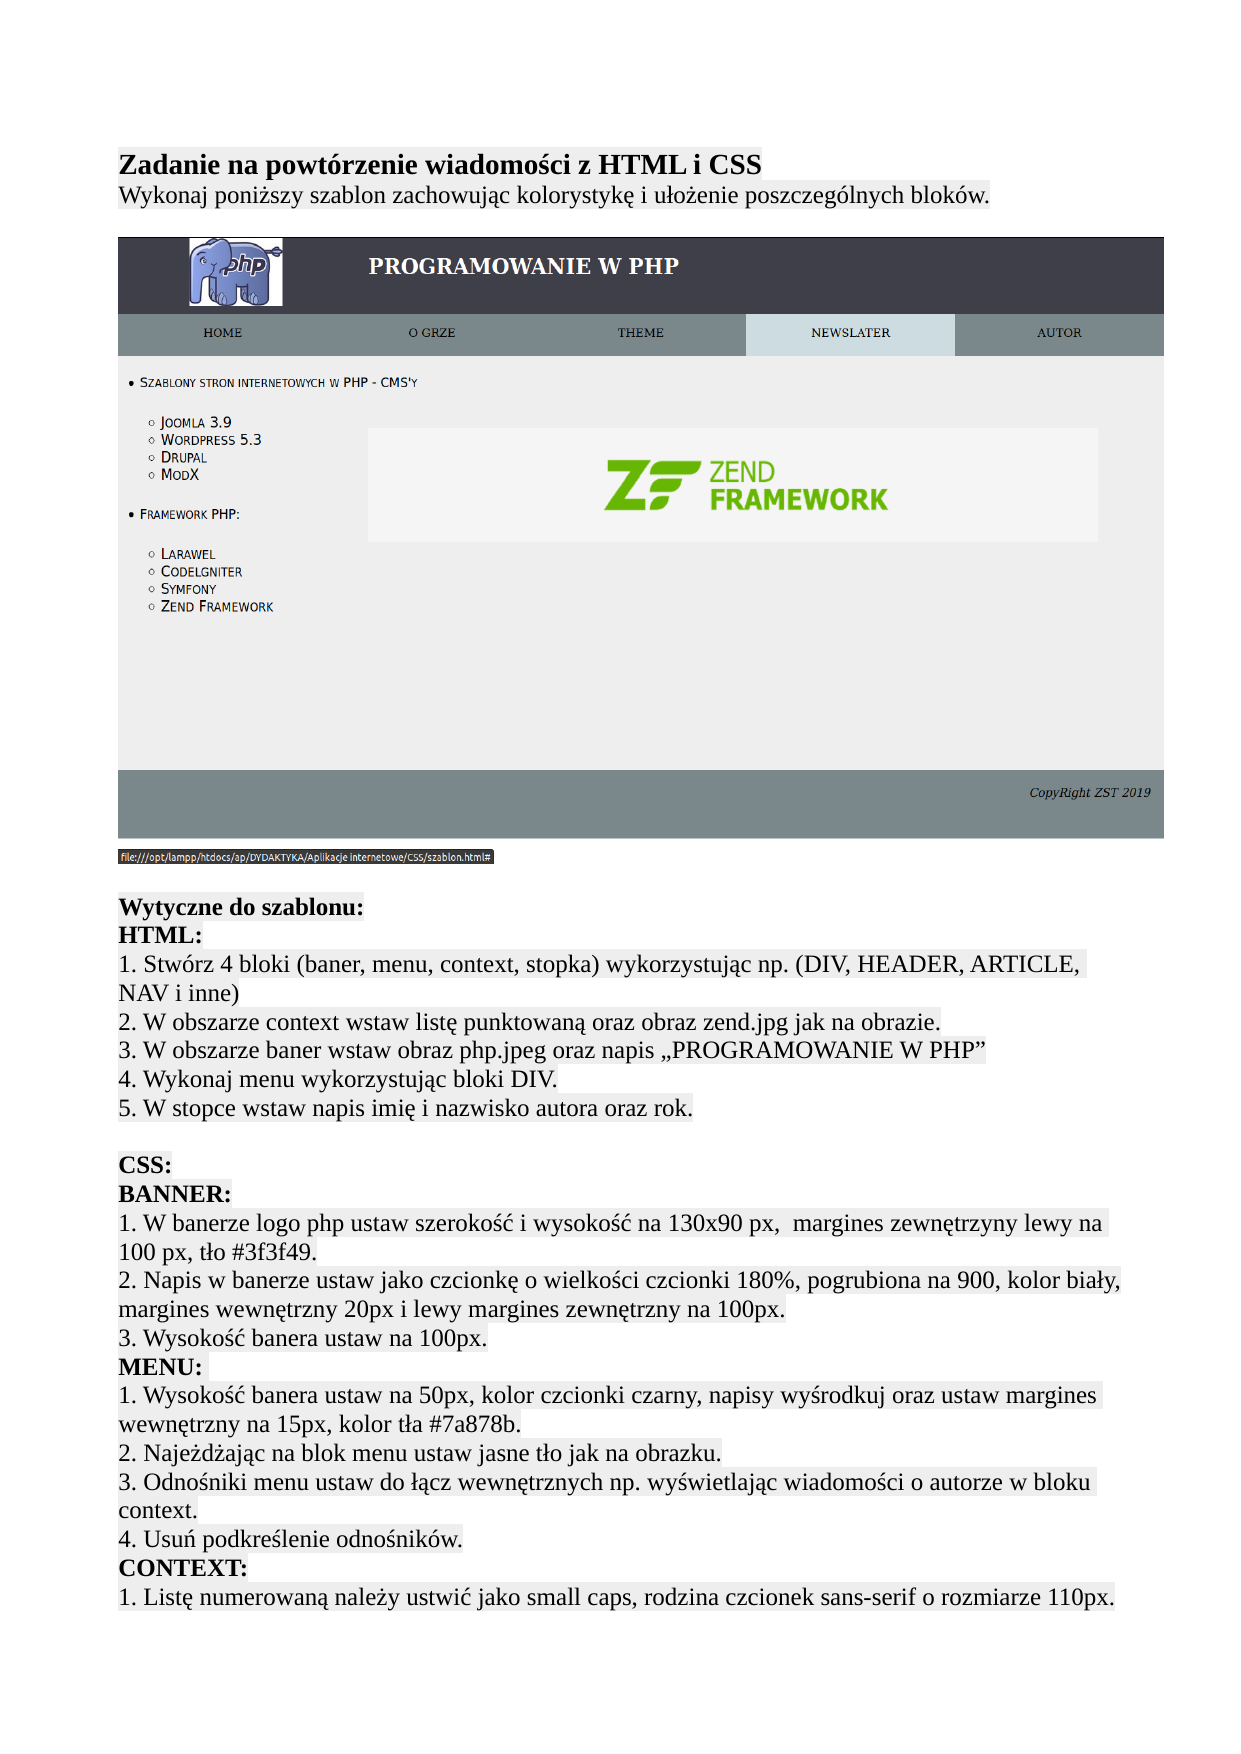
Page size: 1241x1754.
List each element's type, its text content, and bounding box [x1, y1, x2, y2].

text 3. Odnośniki menu ustaw do łącz wewnętrznych np. wyświetlając wiadomości o autorze w bloku context. [118, 1467, 1122, 1524]
text CONTEXT: [118, 1553, 1122, 1582]
text 1. W banerze logo php ustaw szerokość i wysokość na 130x90 px, margines zewnętrzyny lewy na 100 px, tło #3f3f49. [118, 1208, 1122, 1266]
text MENU: [118, 1352, 1122, 1381]
text 1. Stwórz 4 bloki (baner, menu, context, stopka) wykorzystując np. (DIV, HEADER, ARTICLE, NAV i inne) [118, 949, 1122, 1007]
text Zadanie na powtórzenie wiadomości z HTML i CSS [118, 147, 1122, 180]
text 2. W obszarze context wstaw listę punktowaną oraz obraz zend.jpg jak na obrazie. [118, 1007, 1122, 1036]
text 3. Wysokość banera ustaw na 100px. [118, 1323, 1122, 1352]
text BANNER: [118, 1179, 1122, 1208]
text 2. Najeżdżając na blok menu ustaw jasne tło jak na obrazku. [118, 1438, 1122, 1467]
text 5. W stopce wstaw napis imię i nazwisko autora oraz rok. [118, 1093, 1122, 1122]
text CSS: [118, 1151, 1122, 1179]
text 3. W obszarze baner wstaw obraz php.jpeg oraz napis „PROGRAMOWANIE W PHP” [118, 1036, 1122, 1064]
text HTML: [118, 921, 1122, 949]
text 1. Listę numerowaną należy ustwić jako small caps, rodzina czcionek sans-serif o rozmiarze 110px. [118, 1582, 1122, 1611]
text 2. Napis w banerze ustaw jako czcionkę o wielkości czcionki 180%, pogrubiona na 900, kolor biały, margines wewnętrzny 20px i lewy margines zewnętrzny na 100px. [118, 1266, 1122, 1323]
text 4. Usuń podkreślenie odnośników. [118, 1524, 1122, 1553]
text Wykonaj poniższy szablon zachowując kolorystykę i ułożenie poszczególnych bloków. [118, 180, 1122, 209]
text 4. Wykonaj menu wykorzystując bloki DIV. [118, 1064, 1122, 1093]
text Wytyczne do szablonu: [118, 892, 1122, 921]
picture [118, 237, 1164, 864]
text 1. Wysokość banera ustaw na 50px, kolor czcionki czarny, napisy wyśrodkuj oraz ustaw margines wewnętrzny na 15px, kolor tła #7a878b. [118, 1381, 1122, 1438]
